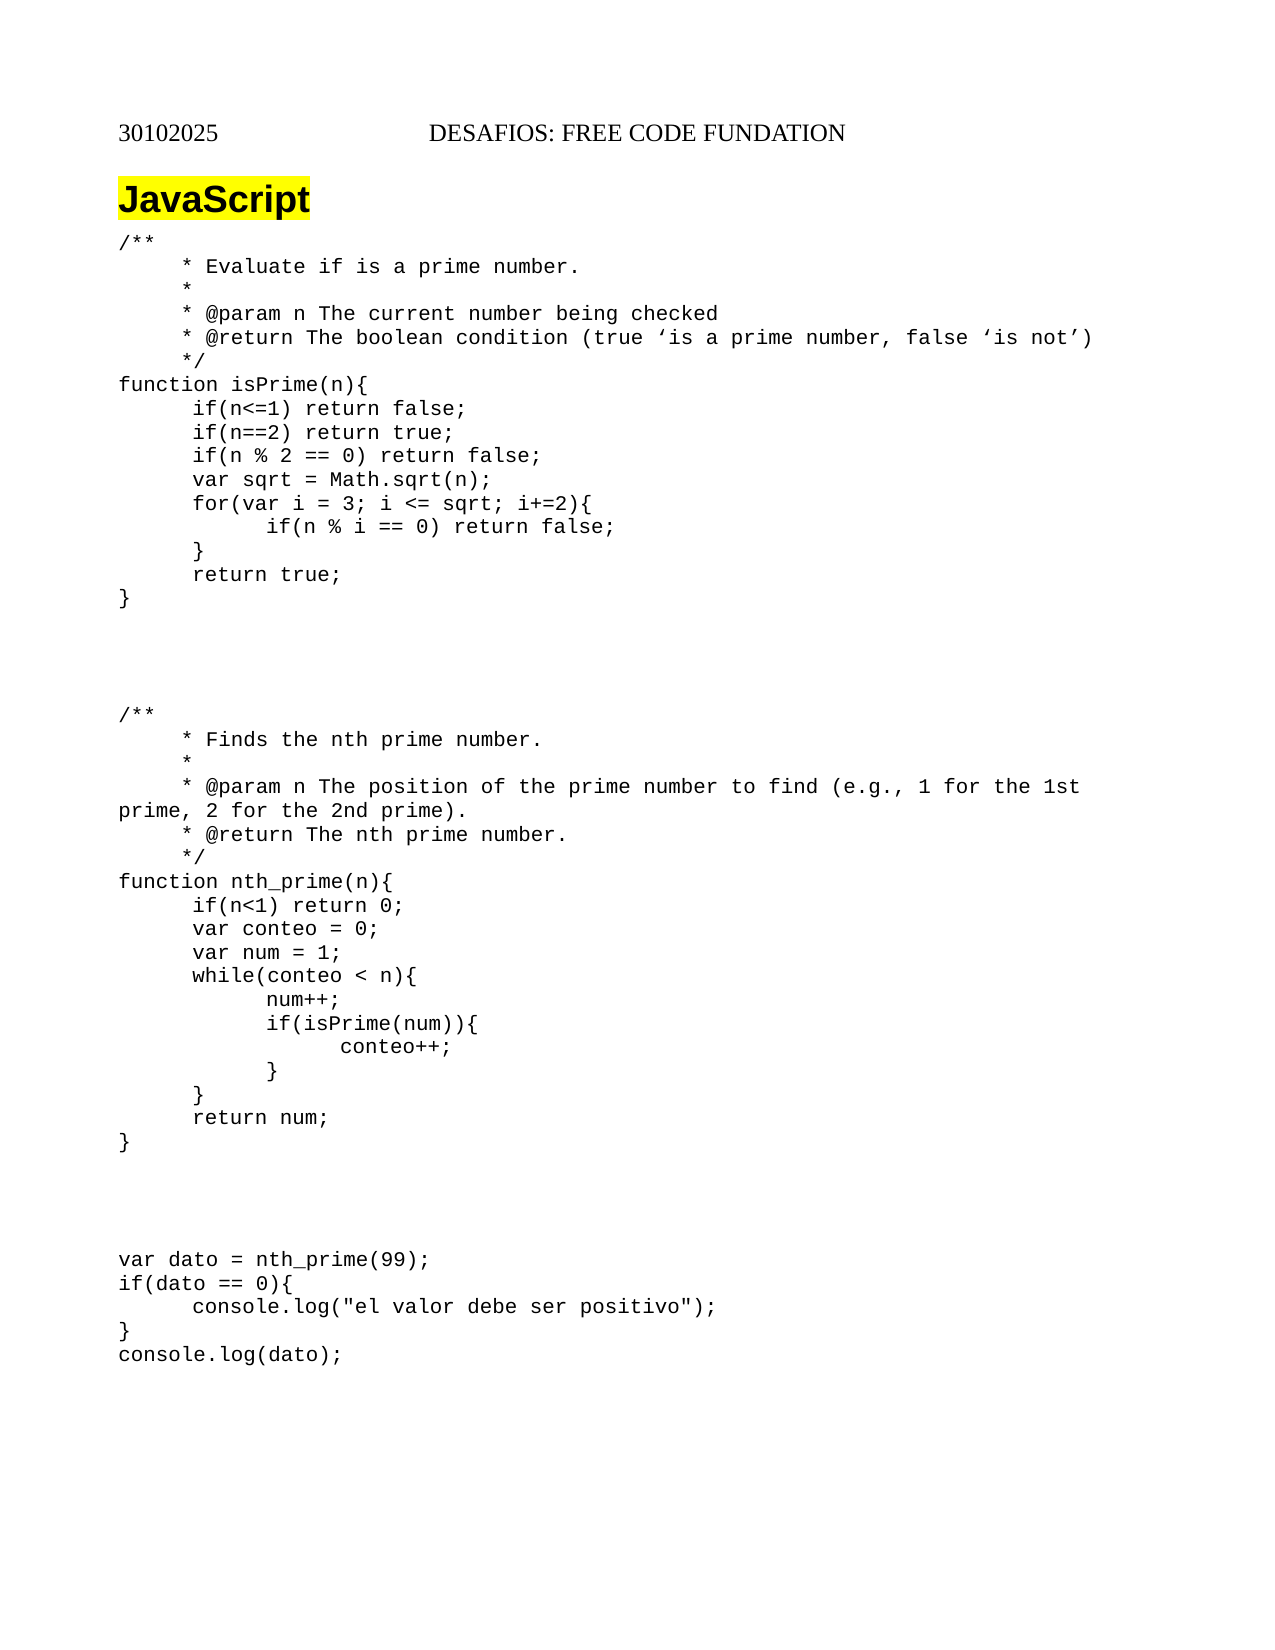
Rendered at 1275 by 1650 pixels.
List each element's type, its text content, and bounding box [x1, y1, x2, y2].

text console.log("el valor debe ser positivo"); [118, 1297, 1157, 1320]
text */ [118, 847, 1157, 871]
text * @param n The position of the prime number to find (e.g., 1 for the 1st prime, 2 for the 2nd prime). [118, 776, 1157, 824]
text /** [118, 232, 1157, 256]
text for(var i = 3; i <= sqrt; i+=2){ [118, 493, 1157, 516]
text * [118, 753, 1157, 776]
text * [118, 280, 1157, 303]
text num++; [118, 989, 1157, 1013]
text } [118, 1060, 1157, 1084]
text console.log(dato); [118, 1344, 1157, 1367]
text } [118, 587, 1157, 611]
text if(n<=1) return false; [118, 398, 1157, 422]
text if(n % 2 == 0) return false; [118, 445, 1157, 469]
text function nth_prime(n){ [118, 871, 1157, 894]
text return true; [118, 563, 1157, 587]
text */ [118, 351, 1157, 374]
text var num = 1; [118, 942, 1157, 966]
text function isPrime(n){ [118, 374, 1157, 398]
text return num; [118, 1107, 1157, 1131]
text } [118, 1320, 1157, 1344]
text /** [118, 705, 1157, 729]
text if(isPrime(num)){ [118, 1013, 1157, 1036]
text * Evaluate if is a prime number. [118, 256, 1157, 280]
text } [118, 540, 1157, 563]
text } [118, 1131, 1157, 1155]
text if(n<1) return 0; [118, 894, 1157, 918]
text if(dato == 0){ [118, 1273, 1157, 1297]
text if(n==2) return true; [118, 422, 1157, 445]
text * @return The boolean condition (true ‘is a prime number, false ‘is not’) [118, 327, 1157, 351]
text * @param n The current number being checked [118, 303, 1157, 327]
text } [118, 1084, 1157, 1107]
text if(n % i == 0) return false; [118, 516, 1157, 540]
text * @return The nth prime number. [118, 824, 1157, 847]
text conteo++; [118, 1036, 1157, 1060]
text var sqrt = Math.sqrt(n); [118, 469, 1157, 493]
text var conteo = 0; [118, 918, 1157, 942]
text * Finds the nth prime number. [118, 729, 1157, 753]
text var dato = nth_prime(99); [118, 1249, 1157, 1273]
text while(conteo < n){ [118, 966, 1157, 989]
subtitle JavaScript [118, 176, 1157, 220]
